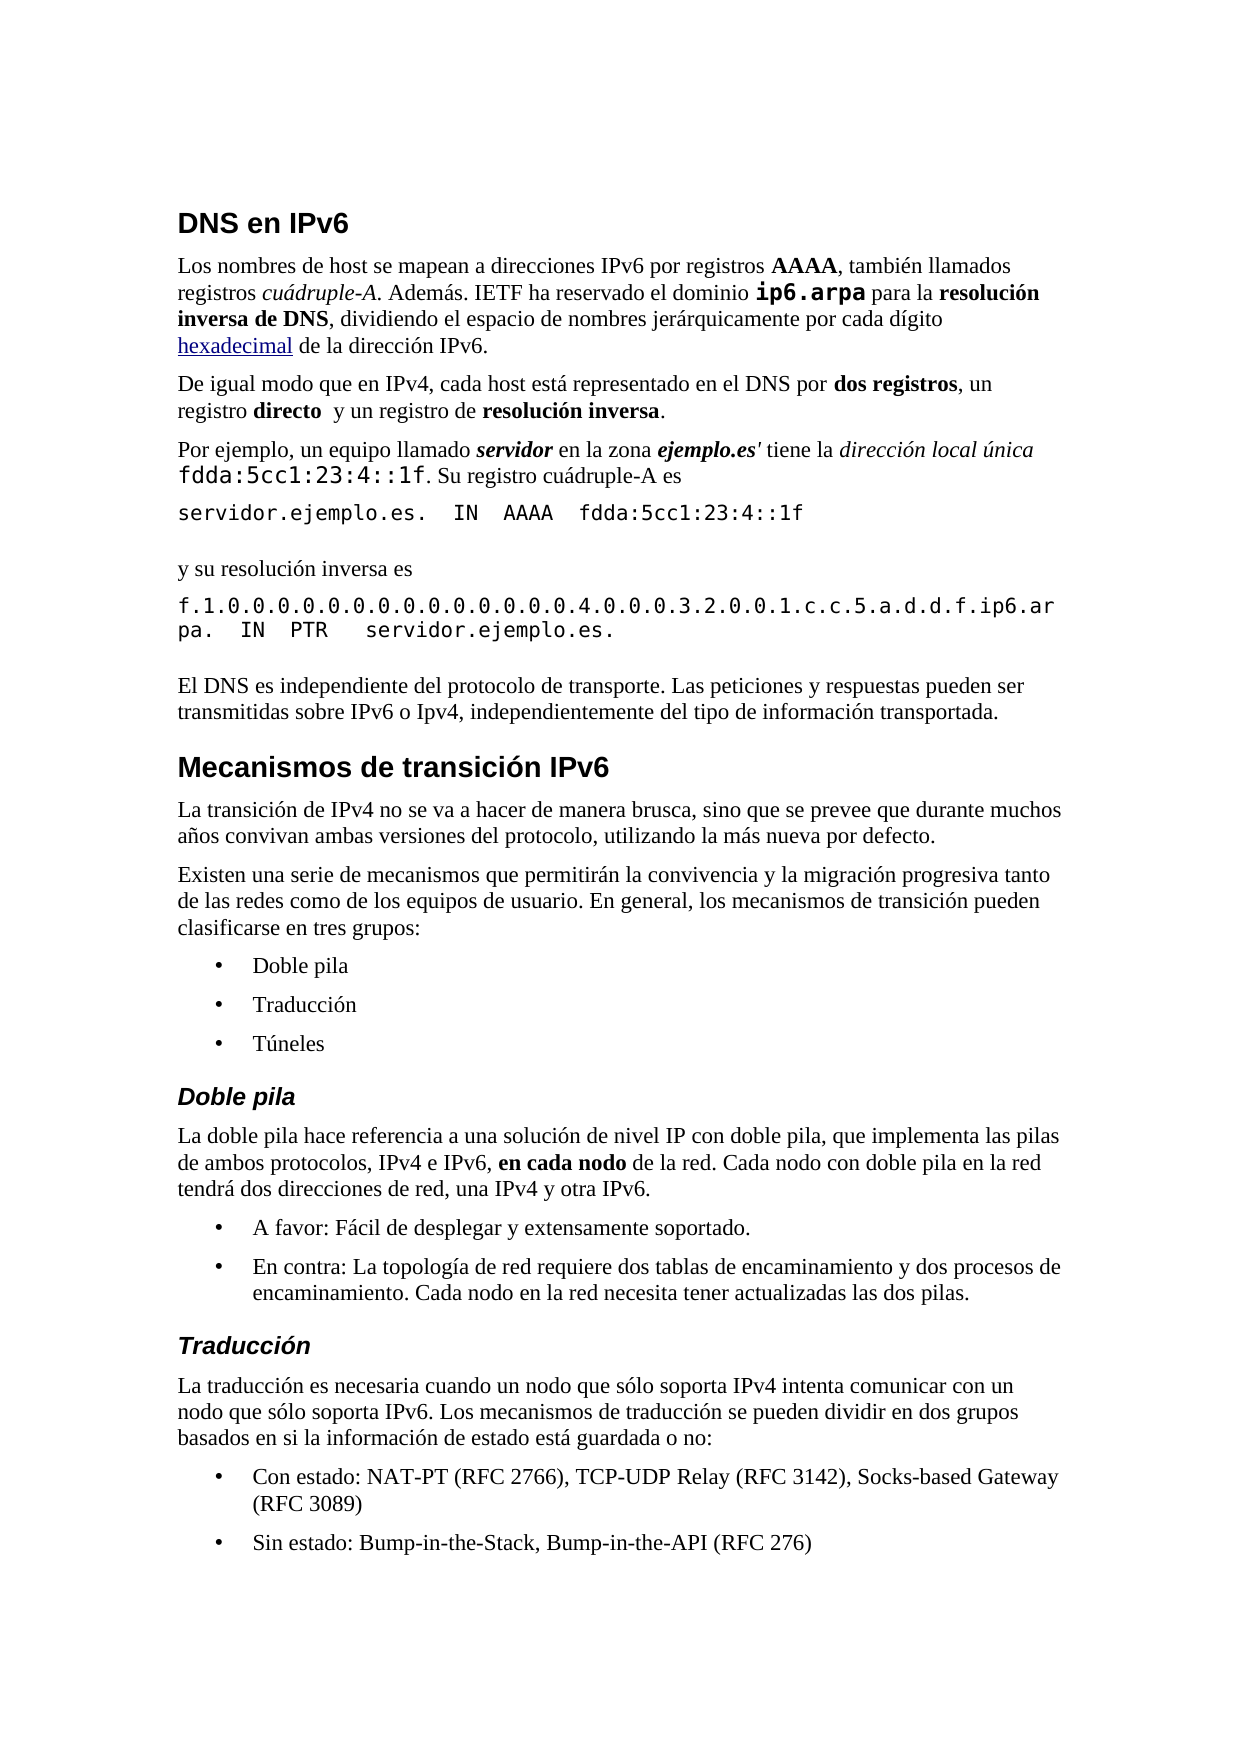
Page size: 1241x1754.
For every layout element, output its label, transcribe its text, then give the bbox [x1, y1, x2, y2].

text El DNS es independiente del protocolo de transporte. Las peticiones y respuestas pueden ser transmitidas sobre IPv6 o Ipv4, independientemente del tipo de información transportada. [177, 672, 1063, 725]
subtitle Mecanismos de transición IPv6 [177, 750, 1063, 783]
list Sin estado: Bump-in-the-Stack, Bump-in-the-API (RFC 276) [215, 1528, 1063, 1555]
text La transición de IPv4 no se va a hacer de manera brusca, sino que se prevee que durante muchos años convivan ambas versiones del protocolo, utilizando la más nueva por defecto. [177, 796, 1063, 848]
list Traducción [215, 991, 1063, 1018]
text servidor.ejemplo.es. IN AAAA fdda:5cc1:23:4::1f [177, 501, 1063, 526]
text Los nombres de host se mapean a direcciones IPv6 por registros AAAA, también llamados registros cuádruple-A. Además. IETF ha reservado el dominio ip6.arpa para la resolución inversa de DNS, dividiendo el espacio de nombres jerárquicamente por cada dígito hexadecimal de la dirección IPv6. [177, 252, 1063, 358]
subtitle Traducción [177, 1331, 1063, 1359]
subtitle DNS en IPv6 [177, 206, 1063, 240]
subtitle Doble pila [177, 1082, 1063, 1110]
text La traducción es necesaria cuando un nodo que sólo soporta IPv4 intenta comunicar con un nodo que sólo soporta IPv6. Los mecanismos de traducción se pueden dividir en dos grupos basados en si la información de estado está guardada o no: [177, 1372, 1063, 1451]
list A favor: Fácil de desplegar y extensamente soportado. [215, 1214, 1063, 1241]
text La doble pila hace referencia a una solución de nivel IP con doble pila, que implementa las pilas de ambos protocolos, IPv4 e IPv6, en cada nodo de la red. Cada nodo con doble pila en la red tendrá dos direcciones de red, una IPv4 y otra IPv6. [177, 1123, 1063, 1202]
text y su resolución inversa es [177, 555, 1063, 581]
list Doble pila [215, 952, 1063, 979]
text f.1.0.0.0.0.0.0.0.0.0.0.0.0.0.0.4.0.0.0.3.2.0.0.1.c.c.5.a.d.d.f.ip6.arpa. IN PTR servidor.ejemplo.es. [177, 594, 1063, 642]
list En contra: La topología de red requiere dos tablas de encaminamiento y dos procesos de encaminamiento. Cada nodo en la red necesita tener actualizadas las dos pilas. [215, 1253, 1063, 1306]
text Por ejemplo, un equipo llamado servidor en la zona ejemplo.es' tiene la dirección local única fdda:5cc1:23:4::1f. Su registro cuádruple-A es [177, 436, 1063, 489]
list Túneles [215, 1030, 1063, 1057]
text Existen una serie de mecanismos que permitirán la convivencia y la migración progresiva tanto de las redes como de los equipos de usuario. En general, los mecanismos de transición pueden clasificarse en tres grupos: [177, 861, 1063, 940]
list Con estado: NAT-PT (RFC 2766), TCP-UDP Relay (RFC 3142), Socks-based Gateway (RFC 3089) [215, 1463, 1063, 1516]
text De igual modo que en IPv4, cada host está representado en el DNS por dos registros, un registro directo y un registro de resolución inversa. [177, 371, 1063, 423]
